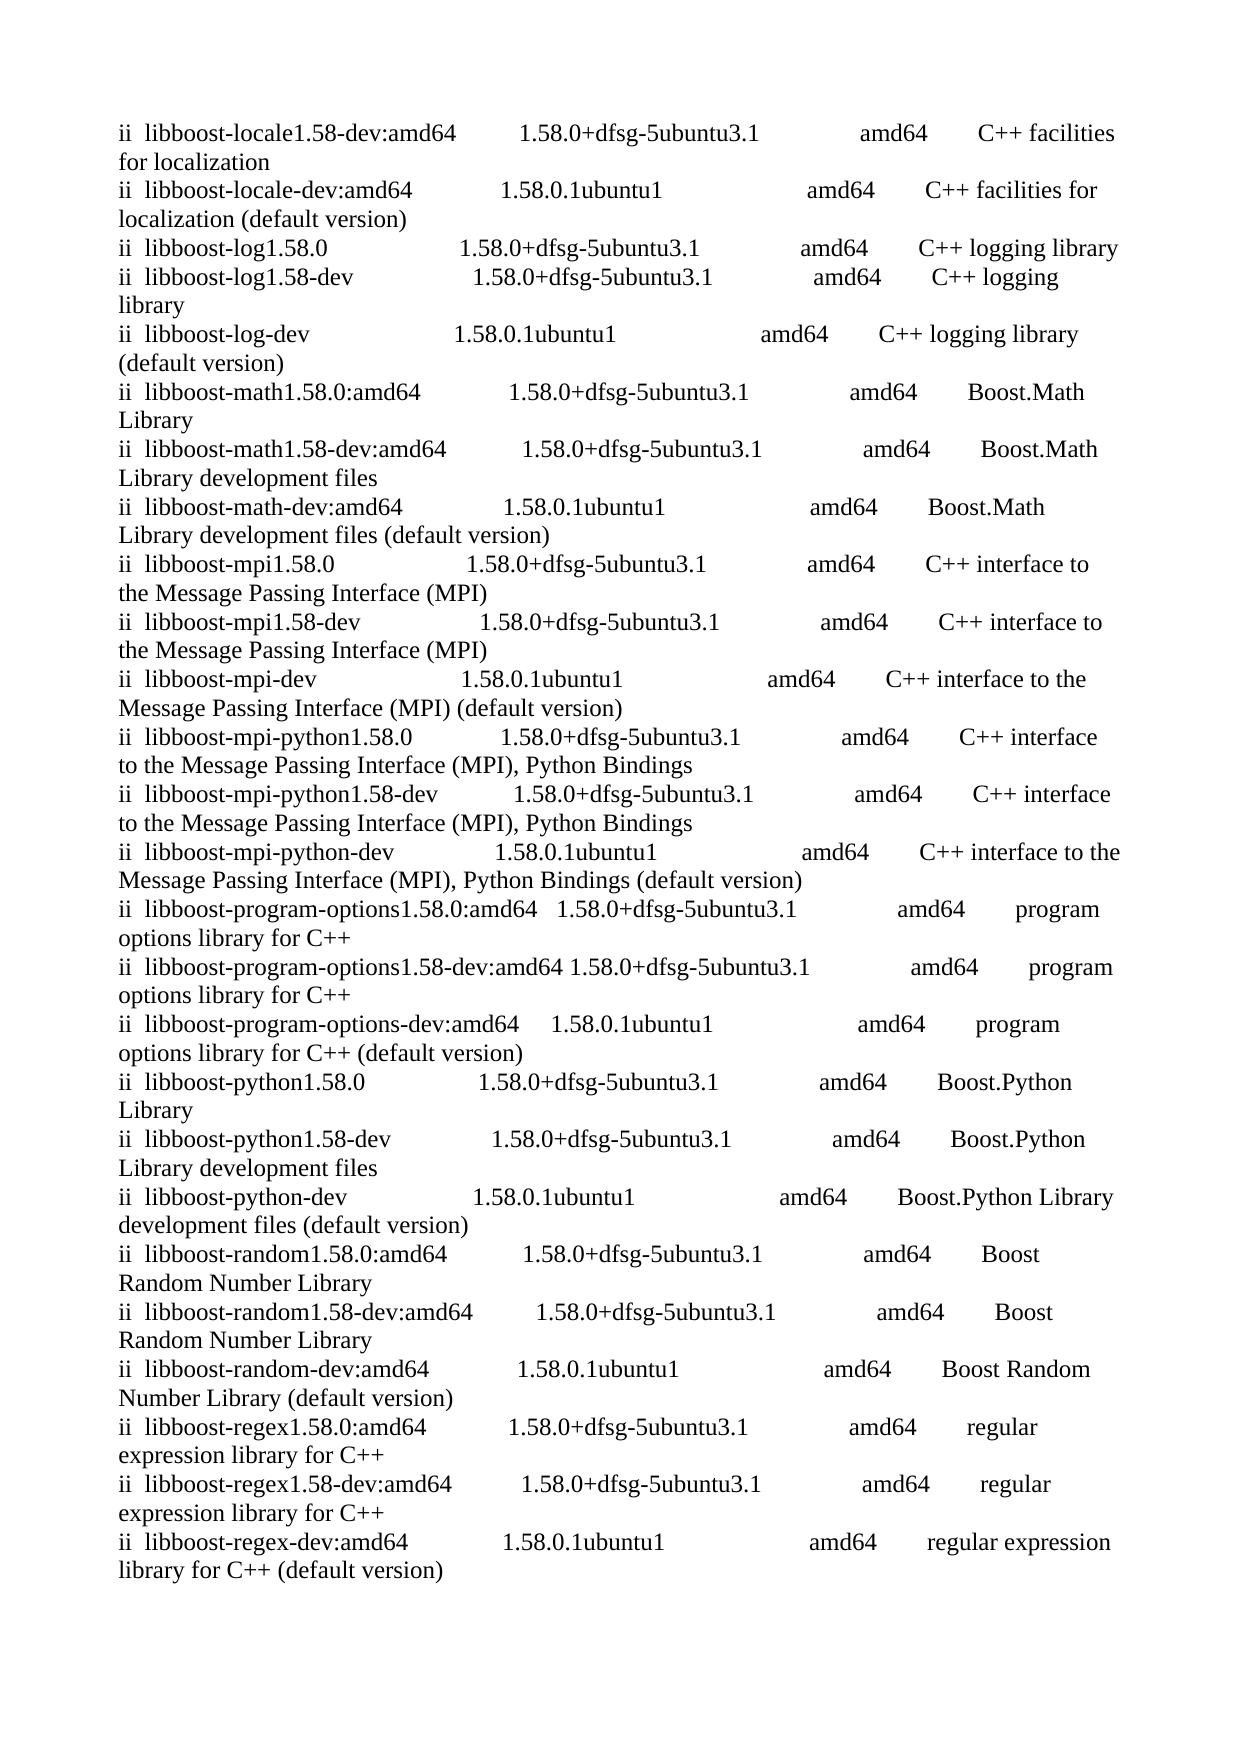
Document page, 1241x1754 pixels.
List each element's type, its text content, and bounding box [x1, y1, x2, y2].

text ii libboost-math1.58-dev:amd64 1.58.0+dfsg-5ubuntu3.1 amd64 Boost.Math Library development files [118, 434, 1122, 492]
text ii libboost-locale1.58-dev:amd64 1.58.0+dfsg-5ubuntu3.1 amd64 C++ facilities for localization [118, 118, 1122, 176]
text ii libboost-regex-dev:amd64 1.58.0.1ubuntu1 amd64 regular expression library for C++ (default version) [118, 1527, 1122, 1584]
text ii libboost-log1.58-dev 1.58.0+dfsg-5ubuntu3.1 amd64 C++ logging library [118, 262, 1122, 319]
text ii libboost-math-dev:amd64 1.58.0.1ubuntu1 amd64 Boost.Math Library development files (default version) [118, 492, 1122, 549]
text ii libboost-mpi-python1.58-dev 1.58.0+dfsg-5ubuntu3.1 amd64 C++ interface to the Message Passing Interface (MPI), Python Bindings [118, 779, 1122, 837]
text ii libboost-math1.58.0:amd64 1.58.0+dfsg-5ubuntu3.1 amd64 Boost.Math Library [118, 377, 1122, 434]
text ii libboost-python1.58-dev 1.58.0+dfsg-5ubuntu3.1 amd64 Boost.Python Library development files [118, 1124, 1122, 1182]
text ii libboost-program-options-dev:amd64 1.58.0.1ubuntu1 amd64 program options library for C++ (default version) [118, 1009, 1122, 1067]
text ii libboost-mpi-python1.58.0 1.58.0+dfsg-5ubuntu3.1 amd64 C++ interface to the Message Passing Interface (MPI), Python Bindings [118, 722, 1122, 779]
text ii libboost-regex1.58-dev:amd64 1.58.0+dfsg-5ubuntu3.1 amd64 regular expression library for C++ [118, 1469, 1122, 1527]
text ii libboost-regex1.58.0:amd64 1.58.0+dfsg-5ubuntu3.1 amd64 regular expression library for C++ [118, 1412, 1122, 1469]
text ii libboost-python1.58.0 1.58.0+dfsg-5ubuntu3.1 amd64 Boost.Python Library [118, 1067, 1122, 1124]
text ii libboost-random-dev:amd64 1.58.0.1ubuntu1 amd64 Boost Random Number Library (default version) [118, 1354, 1122, 1412]
text ii libboost-random1.58-dev:amd64 1.58.0+dfsg-5ubuntu3.1 amd64 Boost Random Number Library [118, 1297, 1122, 1354]
text ii libboost-random1.58.0:amd64 1.58.0+dfsg-5ubuntu3.1 amd64 Boost Random Number Library [118, 1239, 1122, 1297]
text ii libboost-mpi-python-dev 1.58.0.1ubuntu1 amd64 C++ interface to the Message Passing Interface (MPI), Python Bindings (default version) [118, 837, 1122, 894]
text ii libboost-python-dev 1.58.0.1ubuntu1 amd64 Boost.Python Library development files (default version) [118, 1182, 1122, 1239]
text ii libboost-mpi-dev 1.58.0.1ubuntu1 amd64 C++ interface to the Message Passing Interface (MPI) (default version) [118, 664, 1122, 722]
text ii libboost-program-options1.58-dev:amd64 1.58.0+dfsg-5ubuntu3.1 amd64 program options library for C++ [118, 952, 1122, 1009]
text ii libboost-mpi1.58-dev 1.58.0+dfsg-5ubuntu3.1 amd64 C++ interface to the Message Passing Interface (MPI) [118, 607, 1122, 664]
text ii libboost-mpi1.58.0 1.58.0+dfsg-5ubuntu3.1 amd64 C++ interface to the Message Passing Interface (MPI) [118, 549, 1122, 607]
text ii libboost-log-dev 1.58.0.1ubuntu1 amd64 C++ logging library (default version) [118, 319, 1122, 377]
text ii libboost-log1.58.0 1.58.0+dfsg-5ubuntu3.1 amd64 C++ logging library [118, 233, 1122, 262]
text ii libboost-locale-dev:amd64 1.58.0.1ubuntu1 amd64 C++ facilities for localization (default version) [118, 176, 1122, 233]
text ii libboost-program-options1.58.0:amd64 1.58.0+dfsg-5ubuntu3.1 amd64 program options library for C++ [118, 894, 1122, 952]
